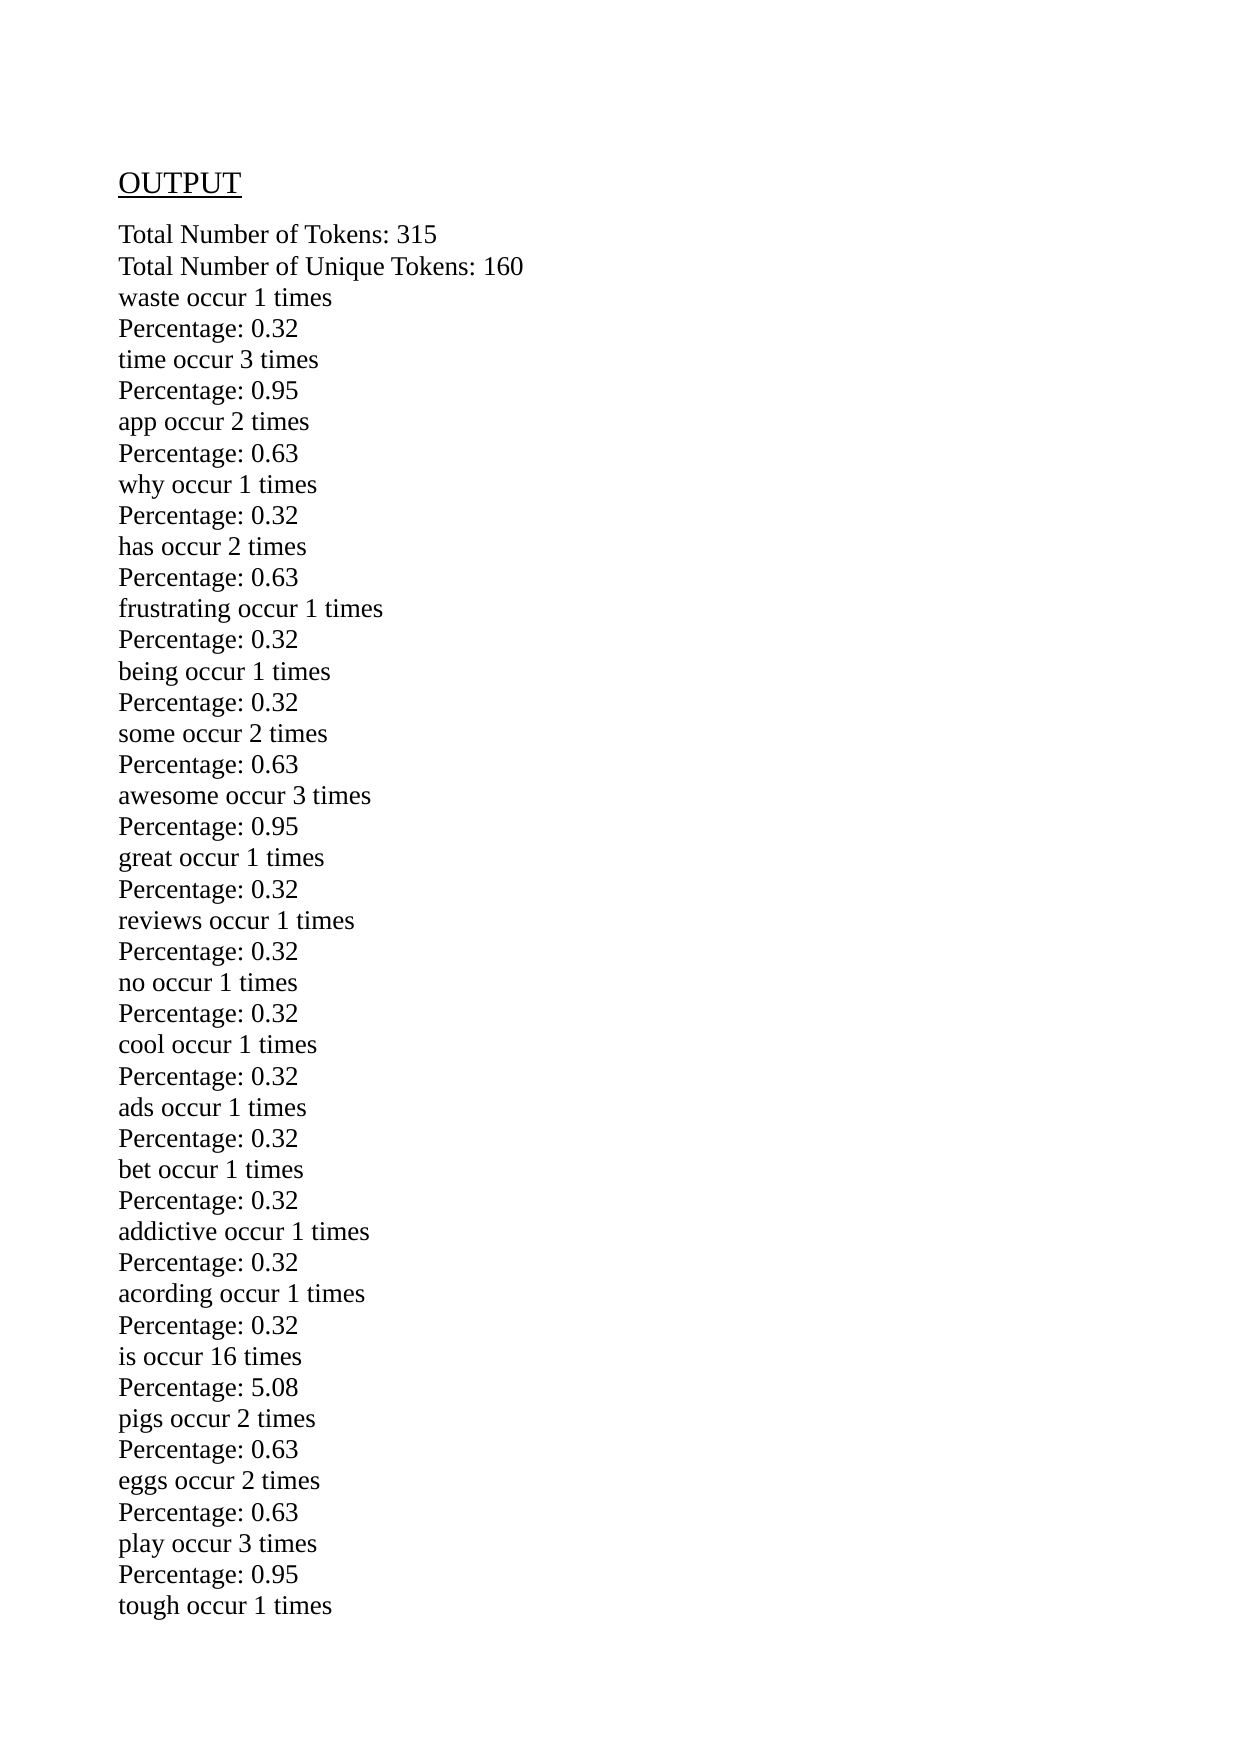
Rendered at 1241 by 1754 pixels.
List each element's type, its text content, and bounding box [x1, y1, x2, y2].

text Percentage: 0.63 [118, 1433, 1122, 1464]
text Percentage: 0.32 [118, 623, 1122, 655]
text Total Number of Tokens: 315 [118, 219, 1122, 250]
text frustrating occur 1 times [118, 592, 1122, 623]
text is occur 16 times [118, 1340, 1122, 1371]
text no occur 1 times [118, 966, 1122, 997]
text play occur 3 times [118, 1527, 1122, 1558]
text Percentage: 0.63 [118, 437, 1122, 468]
text Percentage: 0.63 [118, 1496, 1122, 1527]
text addictive occur 1 times [118, 1215, 1122, 1246]
text Percentage: 0.95 [118, 1558, 1122, 1589]
text OUTPUT [118, 165, 1122, 201]
text tough occur 1 times [118, 1589, 1122, 1620]
text Percentage: 0.63 [118, 748, 1122, 779]
text Total Number of Unique Tokens: 160 [118, 250, 1122, 281]
text being occur 1 times [118, 655, 1122, 686]
text Percentage: 0.32 [118, 499, 1122, 530]
text Percentage: 0.95 [118, 810, 1122, 842]
text great occur 1 times [118, 842, 1122, 873]
text Percentage: 0.32 [118, 997, 1122, 1028]
text ads occur 1 times [118, 1091, 1122, 1122]
text Percentage: 0.32 [118, 1059, 1122, 1091]
text Percentage: 0.63 [118, 561, 1122, 592]
text eggs occur 2 times [118, 1464, 1122, 1496]
text app occur 2 times [118, 406, 1122, 437]
text Percentage: 0.32 [118, 686, 1122, 717]
text Percentage: 0.32 [118, 1122, 1122, 1153]
text acording occur 1 times [118, 1278, 1122, 1309]
text time occur 3 times [118, 343, 1122, 374]
text cool occur 1 times [118, 1028, 1122, 1059]
text awesome occur 3 times [118, 779, 1122, 810]
text bet occur 1 times [118, 1153, 1122, 1184]
text Percentage: 0.32 [118, 1184, 1122, 1215]
text Percentage: 0.32 [118, 1246, 1122, 1278]
text reviews occur 1 times [118, 904, 1122, 935]
text why occur 1 times [118, 468, 1122, 499]
text waste occur 1 times [118, 281, 1122, 312]
text Percentage: 0.95 [118, 374, 1122, 406]
text Percentage: 0.32 [118, 312, 1122, 343]
text has occur 2 times [118, 530, 1122, 561]
text Percentage: 5.08 [118, 1371, 1122, 1402]
text pigs occur 2 times [118, 1402, 1122, 1433]
text Percentage: 0.32 [118, 873, 1122, 904]
text Percentage: 0.32 [118, 1309, 1122, 1340]
text Percentage: 0.32 [118, 935, 1122, 966]
text some occur 2 times [118, 717, 1122, 748]
